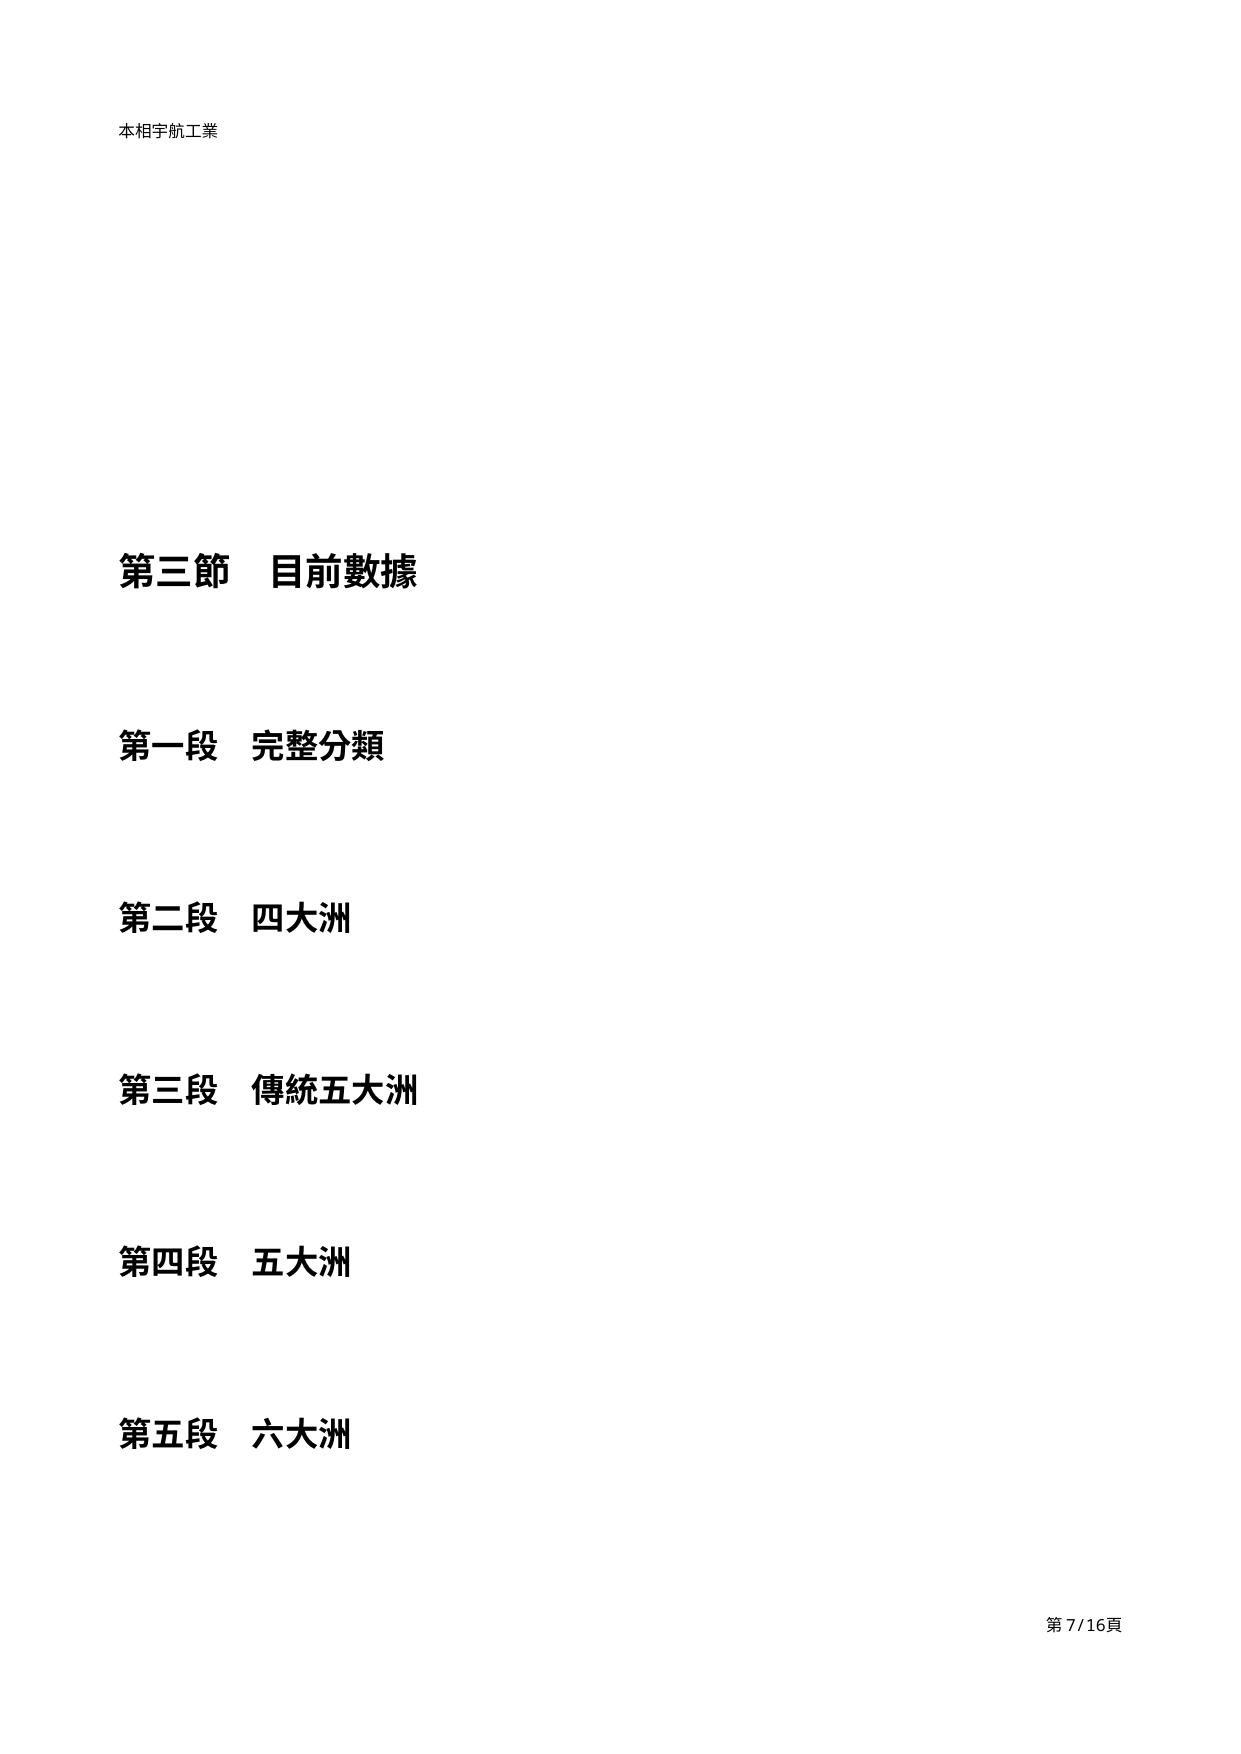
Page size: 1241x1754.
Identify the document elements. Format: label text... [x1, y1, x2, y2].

subtitle 第三段 傳統五大洲 [118, 1064, 1122, 1112]
subtitle 第二段 四大洲 [118, 892, 1122, 940]
subtitle 第三節 目前數據 [118, 542, 1122, 596]
subtitle 第五段 六大洲 [118, 1408, 1122, 1456]
subtitle 第一段 完整分類 [118, 720, 1122, 768]
subtitle 第四段 五大洲 [118, 1236, 1122, 1284]
